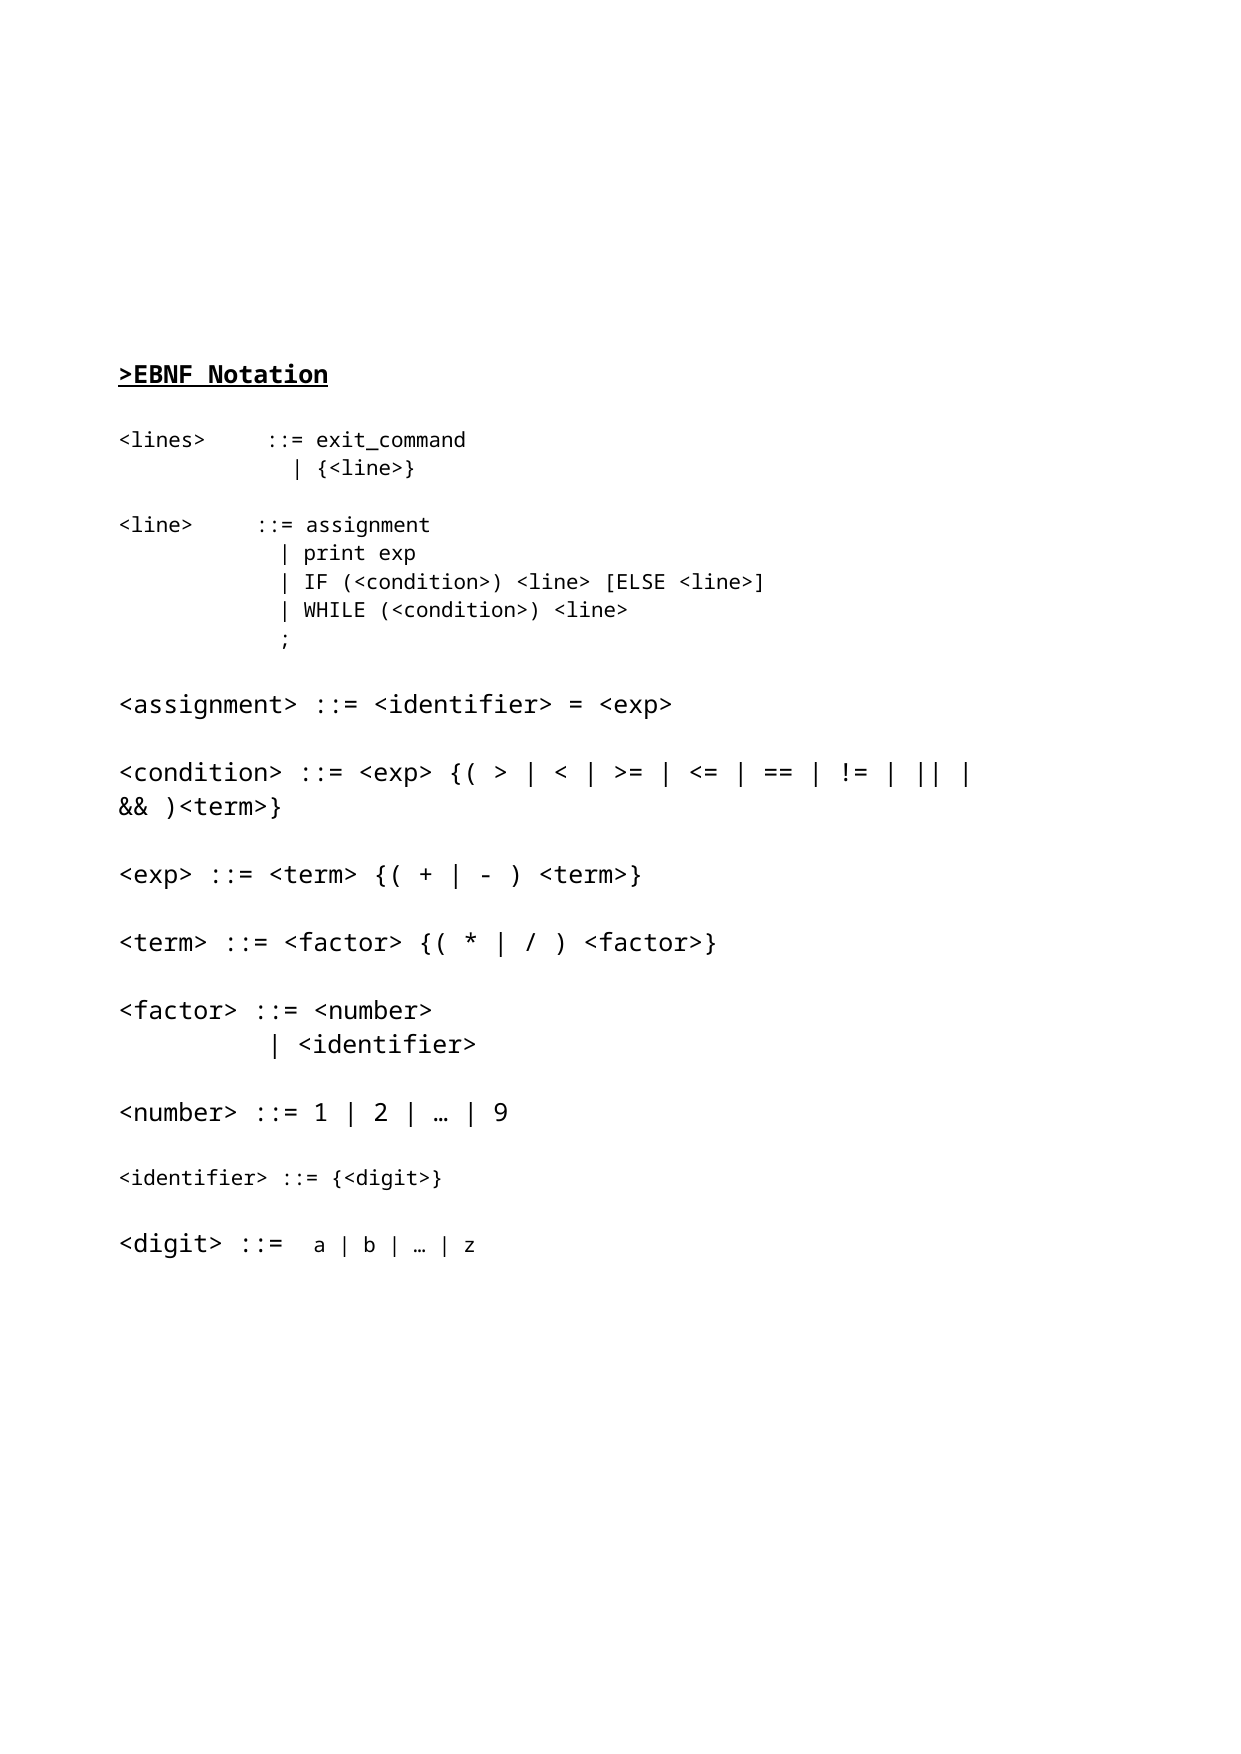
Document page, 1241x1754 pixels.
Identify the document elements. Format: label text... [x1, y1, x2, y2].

text ; [118, 624, 1122, 652]
text <factor> ::= <number> [118, 993, 1122, 1027]
text | print exp [118, 538, 1122, 567]
text <assignment> ::= <identifier> = <exp> [118, 686, 1122, 720]
text | {<line>} [118, 453, 1122, 482]
text <digit> ::= a | b | … | z [118, 1226, 1122, 1260]
text <exp> ::= <term> {( + | - ) <term>} [118, 857, 1122, 891]
text <identifier> ::= {<digit>} [118, 1163, 1122, 1192]
text <number> ::= 1 | 2 | … | 9 [118, 1095, 1122, 1129]
text | WHILE (<condition>) <line> [118, 595, 1122, 624]
text <condition> ::= <exp> {( > | < | >= | <= | == | != | || | && )<term>} [118, 754, 1122, 822]
text <lines> ::= exit_command [118, 425, 1122, 453]
text >EBNF Notation [118, 357, 1122, 391]
text | <identifier> [118, 1027, 1122, 1061]
text <term> ::= <factor> {( * | / ) <factor>} [118, 925, 1122, 959]
text | IF (<condition>) <line> [ELSE <line>] [118, 567, 1122, 595]
text <line> ::= assignment [118, 510, 1122, 538]
